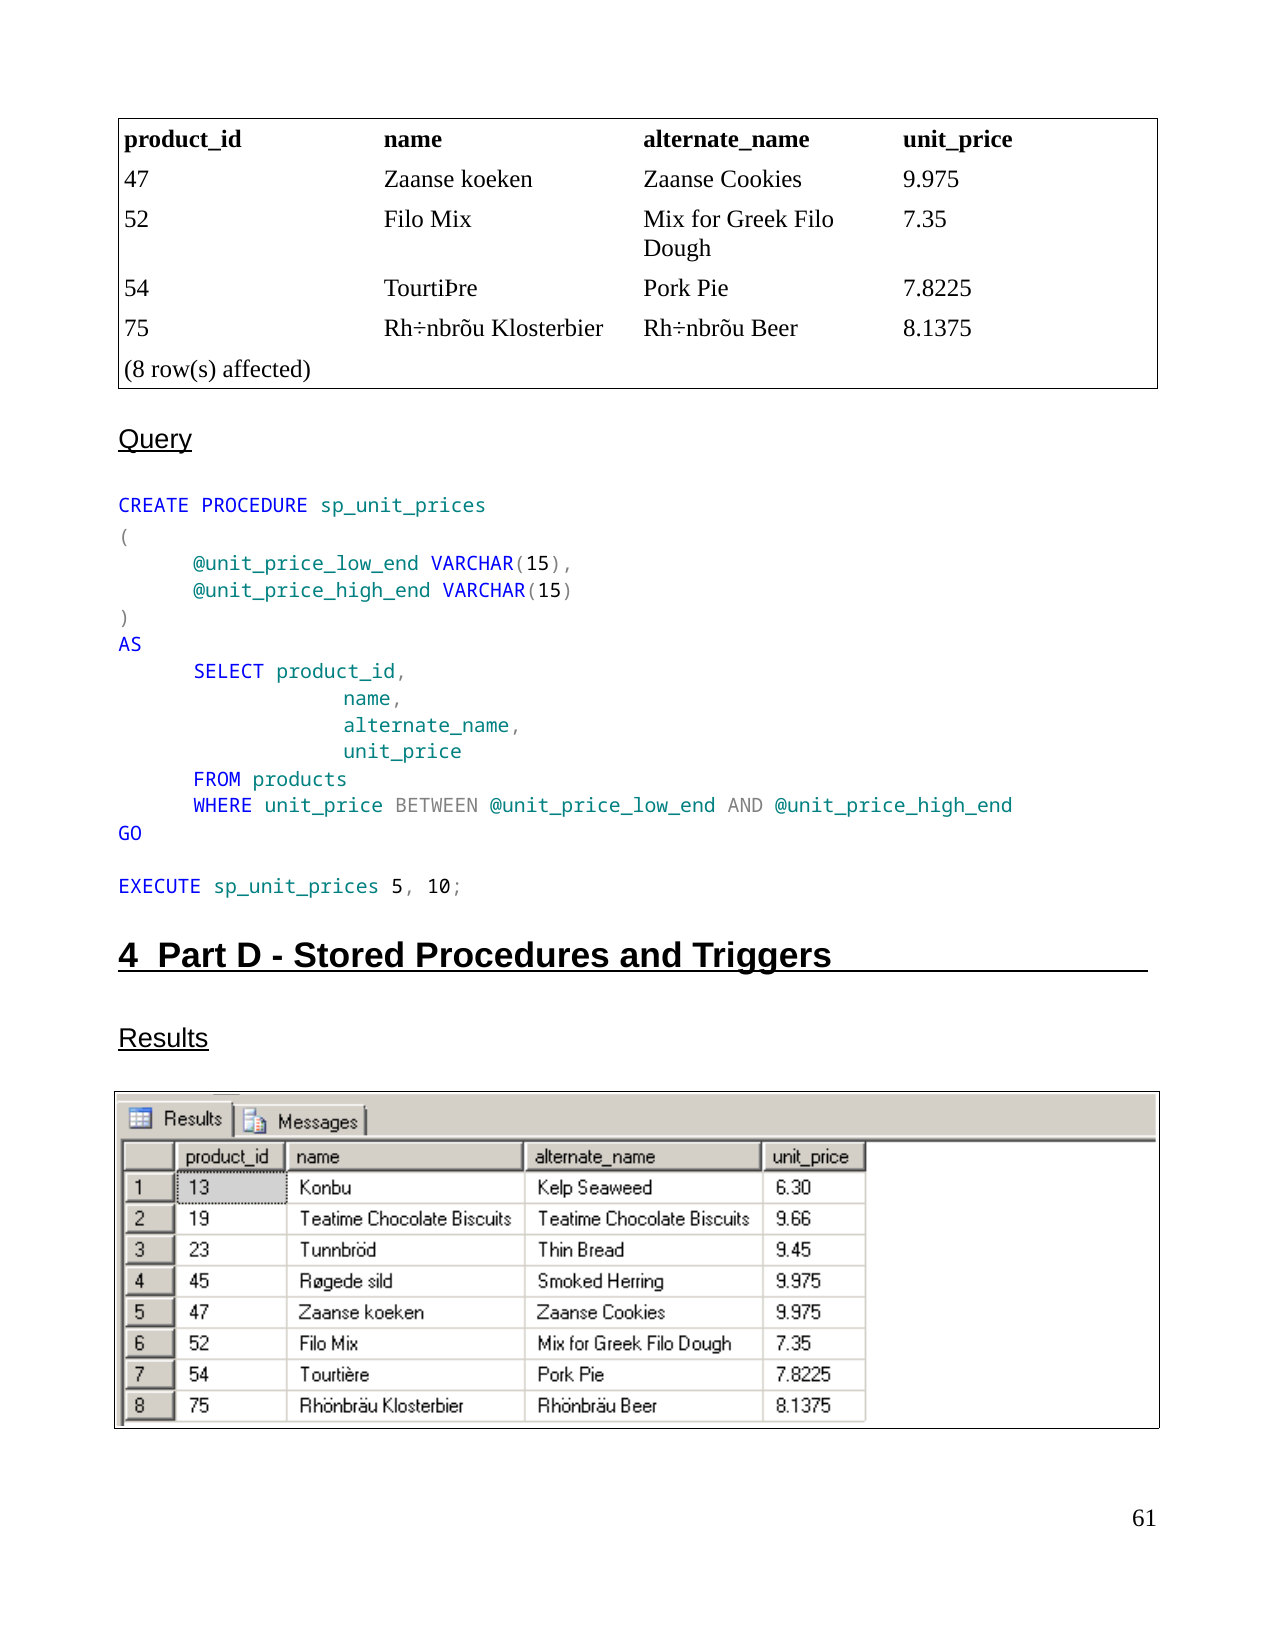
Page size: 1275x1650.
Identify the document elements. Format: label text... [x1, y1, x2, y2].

text @unit_price_high_end VARCHAR(15) [118, 576, 1157, 603]
table_cell TourtiÞre [378, 268, 637, 308]
table_header name [378, 119, 637, 158]
table_cell Zaanse koeken [378, 159, 637, 199]
text SELECT product_id, [118, 657, 1157, 684]
table_cell 54 [119, 268, 378, 308]
table_cell 9.975 [897, 159, 1157, 199]
table_header product_id [119, 119, 378, 158]
table_header unit_price [897, 119, 1157, 158]
table_cell 7.8225 [897, 268, 1157, 308]
table_cell 7.35 [897, 199, 1157, 268]
table_header alternate_name [638, 119, 897, 158]
table_cell Mix for Greek Filo Dough [638, 199, 897, 268]
text EXECUTE sp_unit_prices 5, 10; [118, 873, 1157, 900]
text alternate_name, [118, 711, 1157, 738]
text 4 Part D - Stored Procedures and Triggers [118, 934, 1157, 975]
table_cell Filo Mix [378, 199, 637, 268]
table_cell (8 row(s) affected) [119, 348, 1157, 388]
text unit_price [118, 738, 1157, 765]
text @unit_price_low_end VARCHAR(15), [118, 549, 1157, 576]
text name, [118, 684, 1157, 711]
text FROM products [118, 765, 1157, 792]
text ( [118, 522, 1157, 549]
table_cell 8.1375 [897, 308, 1157, 348]
text WHERE unit_price BETWEEN @unit_price_low_end AND @unit_price_high_end [118, 792, 1157, 819]
picture [116, 1094, 1156, 1426]
text AS [118, 630, 1157, 657]
table_cell 75 [119, 308, 378, 348]
text Query [118, 423, 1157, 454]
text ) [118, 603, 1157, 630]
table_cell Pork Pie [638, 268, 897, 308]
table_cell Rh÷nbrõu Klosterbier [378, 308, 637, 348]
text Results [118, 1022, 1157, 1053]
table_cell Rh÷nbrõu Beer [638, 308, 897, 348]
text GO [118, 819, 1157, 846]
table_cell 47 [119, 159, 378, 199]
text CREATE PROCEDURE sp_unit_prices [118, 492, 1157, 519]
table_cell 52 [119, 199, 378, 268]
table_cell Zaanse Cookies [638, 159, 897, 199]
